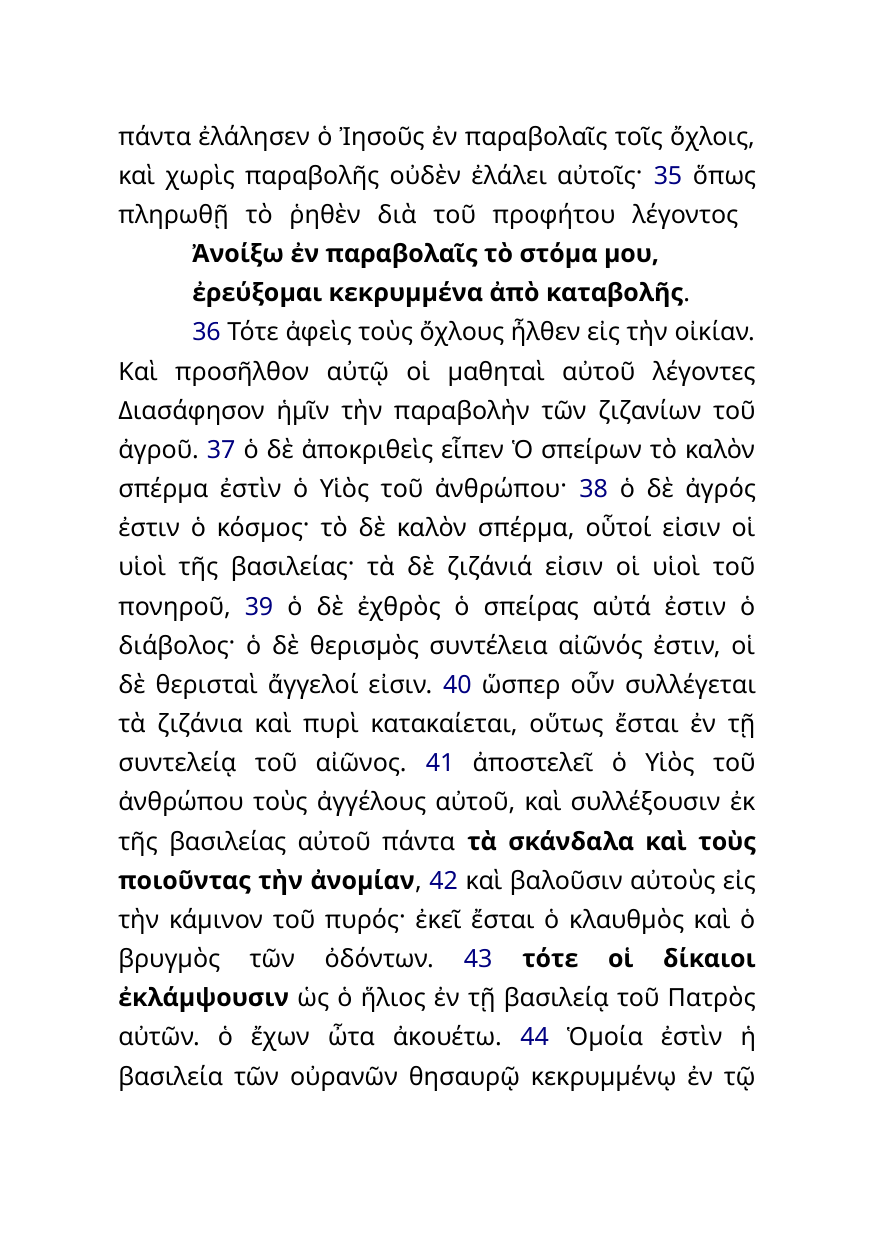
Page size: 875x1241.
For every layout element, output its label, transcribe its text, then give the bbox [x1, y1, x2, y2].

text ἐρεύξομαι κεκρυμμένα ἀπὸ καταβολῆς. [118, 275, 756, 309]
text 36 Τότε ἀφεὶς τοὺς ὄχλους ἦλθεν εἰς τὴν οἰκίαν. Καὶ προσῆλθον αὐτῷ οἱ μαθηταὶ αὐτοῦ λέγοντες Διασάφησον ἡμῖν τὴν παραβολὴν τῶν ζιζανίων τοῦ ἀγροῦ. 37 ὁ δὲ ἀποκριθεὶς εἶπεν Ὁ σπείρων τὸ καλὸν σπέρμα ἐστὶν ὁ Υἱὸς τοῦ ἀνθρώπου· 38 ὁ δὲ ἀγρός ἐστιν ὁ κόσμος· τὸ δὲ καλὸν σπέρμα, οὗτοί εἰσιν οἱ υἱοὶ τῆς βασιλείας· τὰ δὲ ζιζάνιά εἰσιν οἱ υἱοὶ τοῦ πονηροῦ, 39 ὁ δὲ ἐχθρὸς ὁ σπείρας αὐτά ἐστιν ὁ διάβολος· ὁ δὲ θερισμὸς συντέλεια αἰῶνός ἐστιν, οἱ δὲ θερισταὶ ἄγγελοί εἰσιν. 40 ὥσπερ οὖν συλλέγεται τὰ ζιζάνια καὶ πυρὶ κατακαίεται, οὕτως ἔσται ἐν τῇ συντελείᾳ τοῦ αἰῶνος. 41 ἀποστελεῖ ὁ Υἱὸς τοῦ ἀνθρώπου τοὺς ἀγγέλους αὐτοῦ, καὶ συλλέξουσιν ἐκ τῆς βασιλείας αὐτοῦ πάντα τὰ σκάνδαλα καὶ τοὺς ποιοῦντας τὴν ἀνομίαν, 42 καὶ βαλοῦσιν αὐτοὺς εἰς τὴν κάμινον τοῦ πυρός· ἐκεῖ ἔσται ὁ κλαυθμὸς καὶ ὁ βρυγμὸς τῶν ὀδόντων. 43 τότε οἱ δίκαιοι ἐκλάμψουσιν ὡς ὁ ἥλιος ἐν τῇ βασιλείᾳ τοῦ Πατρὸς αὐτῶν. ὁ ἔχων ὦτα ἀκουέτω. 44 Ὁμοία ἐστὶν ἡ βασιλεία τῶν οὐρανῶν θησαυρῷ κεκρυμμένῳ ἐν τῷ [118, 314, 756, 1092]
text πάντα ἐλάλησεν ὁ Ἰησοῦς ἐν παραβολαῖς τοῖς ὄχλοις, καὶ χωρὶς παραβολῆς οὐδὲν ἐλάλει αὐτοῖς· 35 ὅπως πληρωθῇ τὸ ῥηθὲν διὰ τοῦ προφήτου λέγοντος Ἀνοίξω ἐν παραβολαῖς τὸ στόμα μου, [118, 118, 756, 270]
